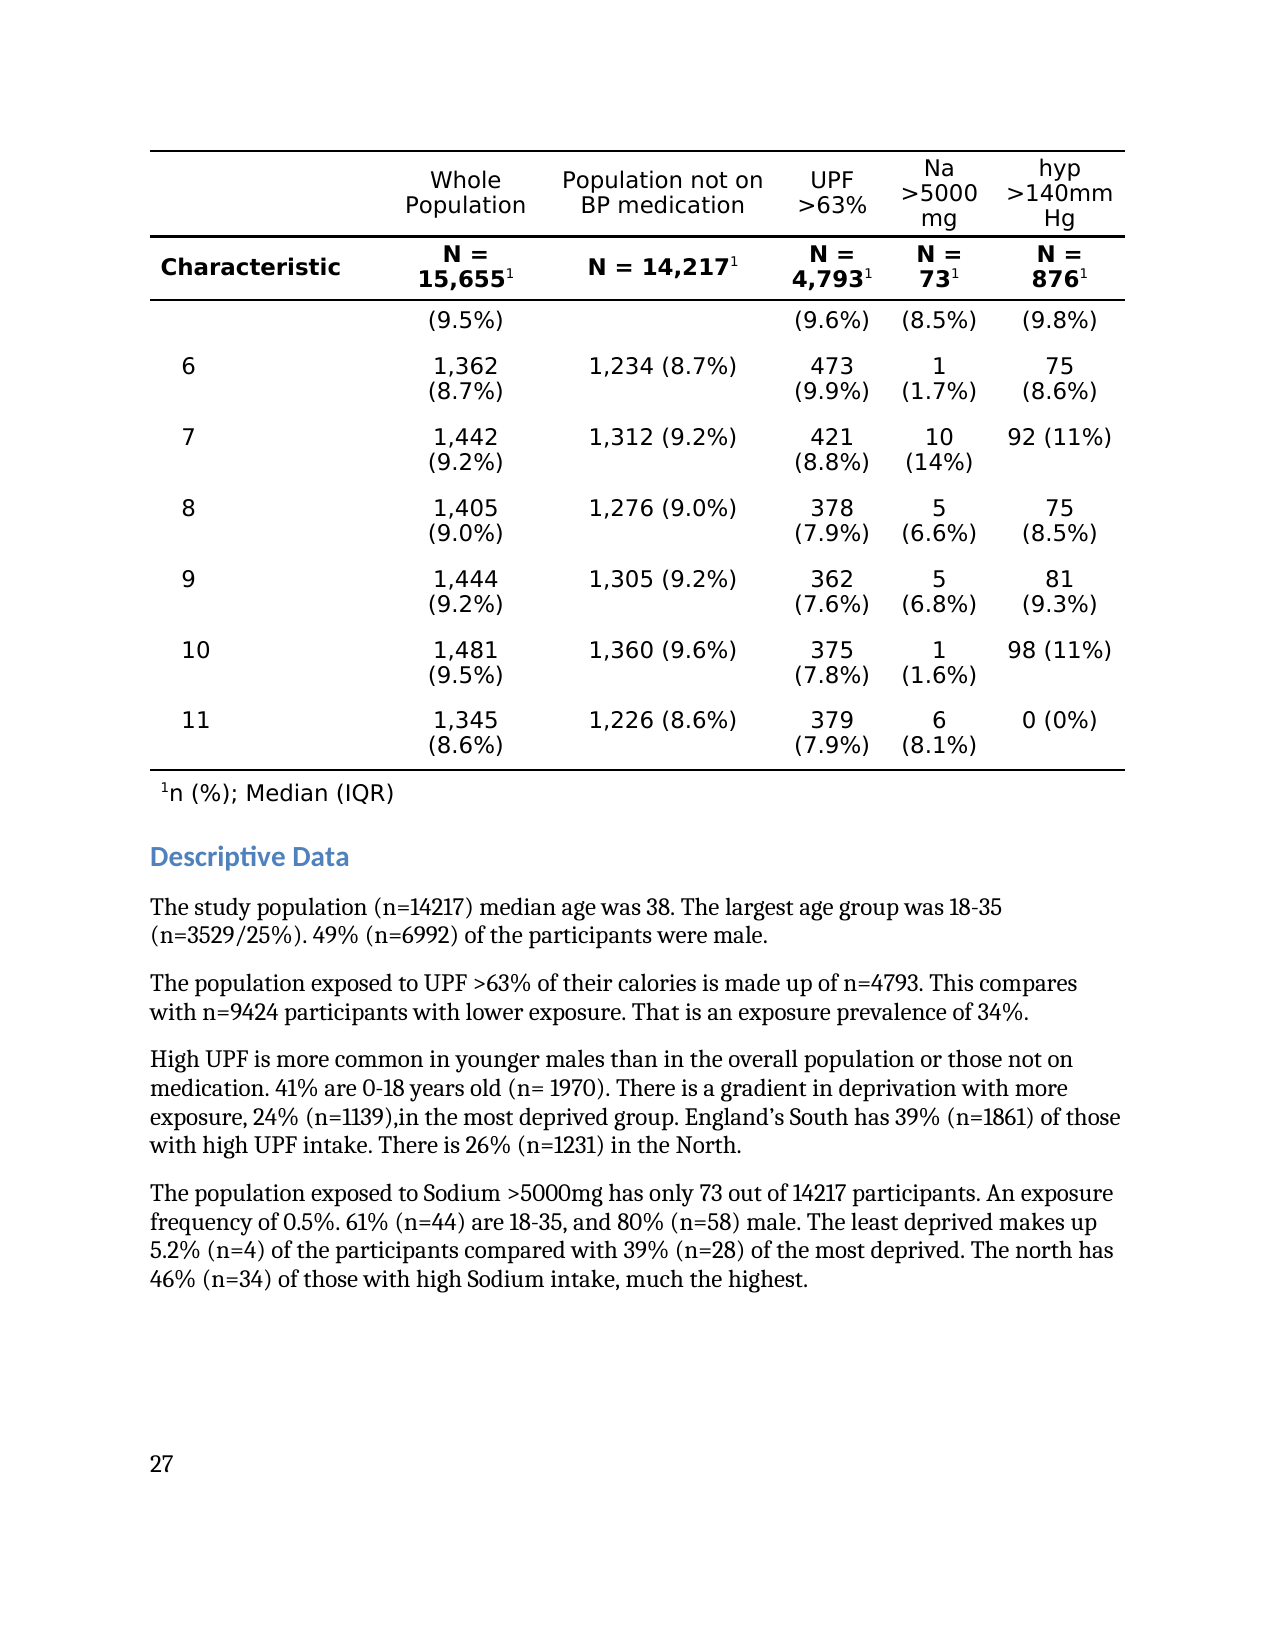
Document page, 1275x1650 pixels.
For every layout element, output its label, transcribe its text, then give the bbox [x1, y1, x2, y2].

table_cell (9.8%) [994, 301, 1125, 344]
table_cell 1,234 (8.7%) [545, 344, 780, 415]
table_cell 1,312 (9.2%) [545, 415, 780, 486]
table_cell 5 (6.8%) [884, 557, 994, 628]
table_cell [545, 301, 780, 344]
table_cell 1,442 (9.2%) [386, 415, 545, 486]
table_header Population not on BP medication [545, 152, 780, 235]
table_cell 421 (8.8%) [780, 415, 884, 486]
table_cell 1,276 (9.0%) [545, 486, 780, 557]
table_cell N = 15,6551 [386, 238, 545, 298]
table_cell Characteristic [150, 238, 386, 298]
table_cell N = 731 [884, 238, 994, 298]
table_header [150, 152, 386, 235]
table_cell (8.5%) [884, 301, 994, 344]
table_cell 9 [150, 557, 386, 628]
table_header hyp >140mmHg [994, 152, 1125, 235]
table_cell 1,362 (8.7%) [386, 344, 545, 415]
table_header UPF >63% [780, 152, 884, 235]
table_cell 1,226 (8.6%) [545, 699, 780, 769]
table_cell 8 [150, 486, 386, 557]
table_cell 10 (14%) [884, 415, 994, 486]
text The population exposed to Sodium >5000mg has only 73 out of 14217 participants. An exposure frequency of 0.5%. 61% (n=44) are 18-35, and 80% (n=58) male. The least deprived makes up 5.2% (n=4) of the participants compared with 39% (n=28) of the most deprived. The north has 46% (n=34) of those with high Sodium intake, much the highest. [150, 1179, 1125, 1294]
table_cell (9.6%) [780, 301, 884, 344]
table_cell 378 (7.9%) [780, 486, 884, 557]
table_cell 11 [150, 699, 386, 769]
table_cell [150, 301, 386, 344]
table_cell 1,405 (9.0%) [386, 486, 545, 557]
table_cell N = 14,2171 [545, 238, 780, 298]
table_cell 7 [150, 415, 386, 486]
table_cell 1,481 (9.5%) [386, 628, 545, 698]
table_cell 1n (%); Median (IQR) [150, 771, 1125, 817]
table_cell 1 (1.6%) [884, 628, 994, 698]
text High UPF is more common in younger males than in the overall population or those not on medication. 41% are 0-18 years old (n= 1970). There is a gradient in deprivation with more exposure, 24% (n=1139),in the most deprived group. England’s South has 39% (n=1861) of those with high UPF intake. There is 26% (n=1231) in the North. [150, 1045, 1125, 1160]
table_cell 379 (7.9%) [780, 699, 884, 769]
table_cell 1,305 (9.2%) [545, 557, 780, 628]
table_cell 98 (11%) [994, 628, 1125, 698]
table_cell 6 [150, 344, 386, 415]
table_cell 10 [150, 628, 386, 698]
table_cell 75 (8.6%) [994, 344, 1125, 415]
table_cell 6 (8.1%) [884, 699, 994, 769]
table_cell 1 (1.7%) [884, 344, 994, 415]
table_cell N = 4,7931 [780, 238, 884, 298]
table_cell 0 (0%) [994, 699, 1125, 769]
table_cell 1,444 (9.2%) [386, 557, 545, 628]
table_cell (9.5%) [386, 301, 545, 344]
table_cell 75 (8.5%) [994, 486, 1125, 557]
subtitle Descriptive Data [150, 838, 1125, 874]
table_cell 473 (9.9%) [780, 344, 884, 415]
table_cell 362 (7.6%) [780, 557, 884, 628]
table_cell 1,360 (9.6%) [545, 628, 780, 698]
table_header Na >5000mg [884, 152, 994, 235]
table_header Whole Population [386, 152, 545, 235]
text The study population (n=14217) median age was 38. The largest age group was 18-35 (n=3529/25%). 49% (n=6992) of the participants were male. [150, 892, 1125, 950]
table_cell 375 (7.8%) [780, 628, 884, 698]
text The population exposed to UPF >63% of their calories is made up of n=4793. This compares with n=9424 participants with lower exposure. That is an exposure prevalence of 34%. [150, 969, 1125, 1026]
table_cell 81 (9.3%) [994, 557, 1125, 628]
table_cell 1,345 (8.6%) [386, 699, 545, 769]
table_cell N = 8761 [994, 238, 1125, 298]
table_cell 92 (11%) [994, 415, 1125, 486]
table_cell 5 (6.6%) [884, 486, 994, 557]
